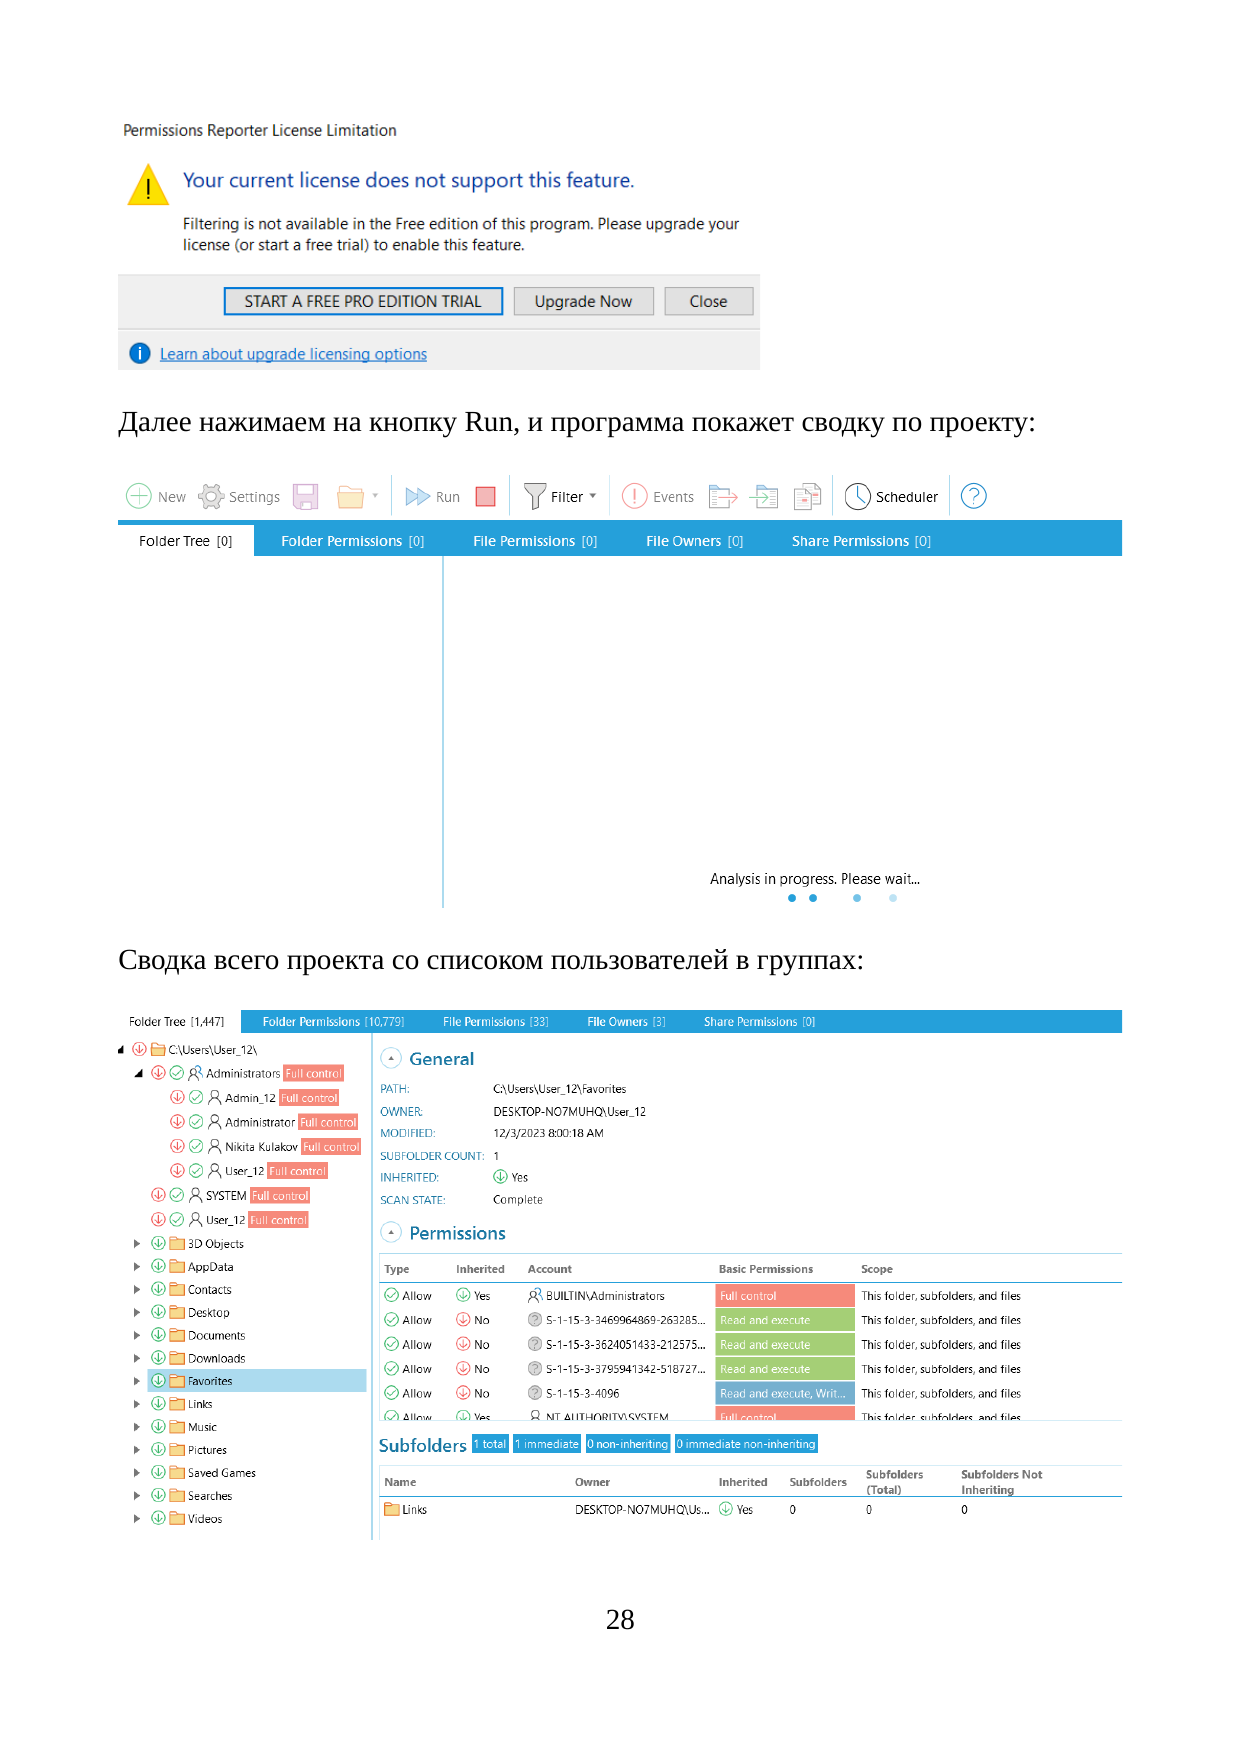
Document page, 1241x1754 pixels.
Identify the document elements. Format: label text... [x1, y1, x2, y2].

picture [118, 1010, 1123, 1540]
picture [118, 472, 1123, 908]
text Далее нажимаем на кнопку Run, и программа покажет сводку по проекту: [118, 404, 1122, 437]
picture [118, 118, 761, 370]
text Сводка всего проекта со списоком пользователей в группах: [118, 942, 1122, 976]
